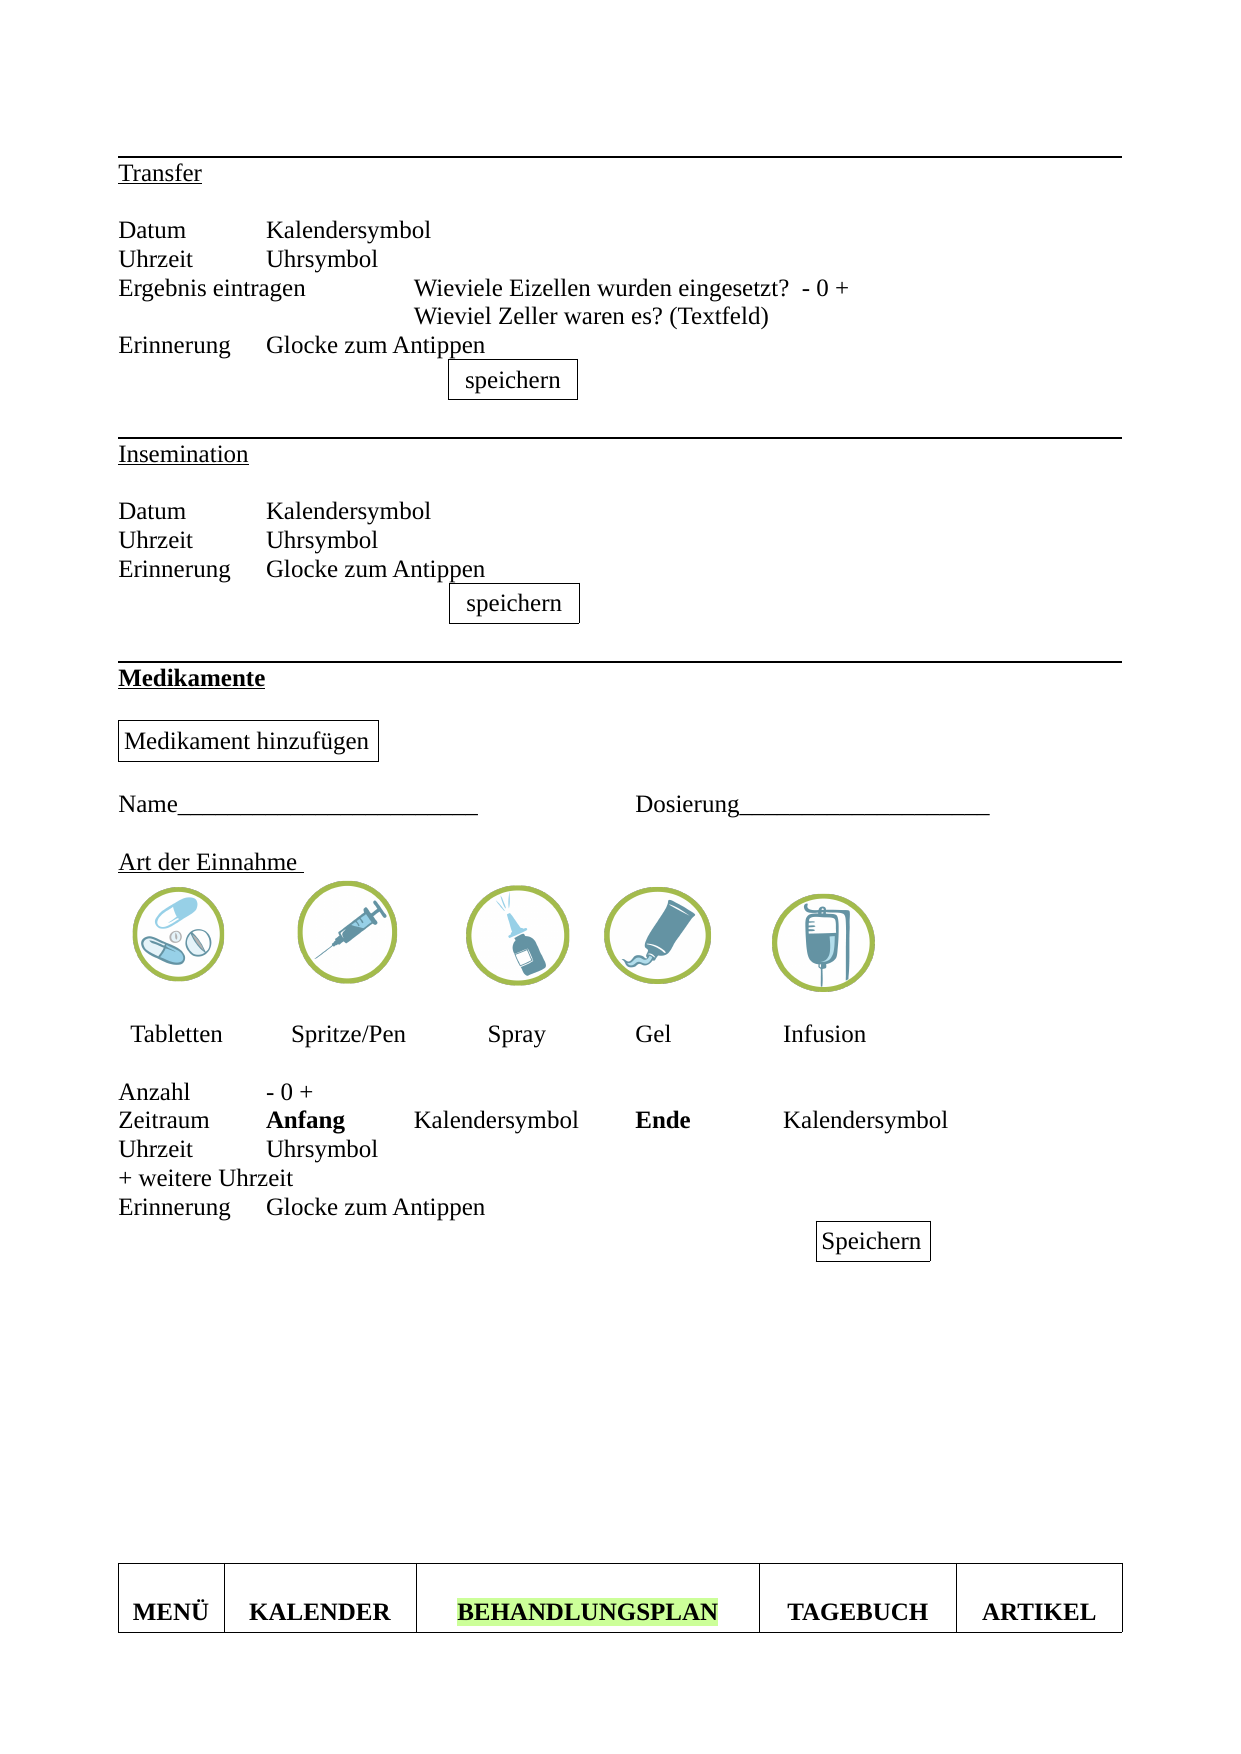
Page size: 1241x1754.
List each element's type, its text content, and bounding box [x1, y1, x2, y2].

table_header ARTIKEL [957, 1564, 1122, 1632]
picture [602, 885, 714, 986]
text Tabletten Spritze/Pen Spray Gel Infusion [118, 1019, 1122, 1048]
text Transfer [118, 158, 1122, 186]
text Erinnerung Glocke zum Antippen [118, 330, 1122, 359]
text Wieviel Zeller waren es? (Textfeld) [118, 301, 1122, 330]
text Art der Einnahme [118, 847, 1122, 876]
picture [294, 879, 401, 986]
text Erinnerung Glocke zum Antippen [118, 1192, 1122, 1221]
table_header TAGEBUCH [760, 1564, 956, 1632]
text Ergebnis eintragen Wieviele Eizellen wurden eingesetzt? - 0 + [118, 273, 1122, 301]
text Uhrzeit Uhrsymbol [118, 1134, 1122, 1163]
picture [767, 890, 879, 995]
text Name________________________ Dosierung____________________ [118, 789, 1122, 818]
text Datum Kalendersymbol [118, 496, 1122, 525]
table_header KALENDER [225, 1564, 416, 1632]
table_header Speichern [817, 1222, 930, 1261]
text Erinnerung Glocke zum Antippen [118, 554, 1122, 583]
table_header MENÜ [119, 1564, 224, 1632]
text Anzahl - 0 + [118, 1077, 1122, 1106]
text Uhrzeit Uhrsymbol [118, 525, 1122, 554]
text Zeitraum Anfang Kalendersymbol Ende Kalendersymbol [118, 1106, 1122, 1134]
picture [465, 882, 571, 988]
picture [131, 884, 227, 984]
table_header Medikament hinzufügen [119, 721, 378, 761]
text Datum Kalendersymbol [118, 215, 1122, 244]
text + weitere Uhrzeit [118, 1163, 1122, 1192]
text Medikamente [118, 663, 1122, 691]
table_header speichern [450, 584, 579, 623]
text Uhrzeit Uhrsymbol [118, 244, 1122, 273]
table_header BEHANDLUNGSPLAN [417, 1564, 759, 1632]
text Insemination [118, 439, 1122, 468]
table_header speichern [449, 360, 577, 399]
